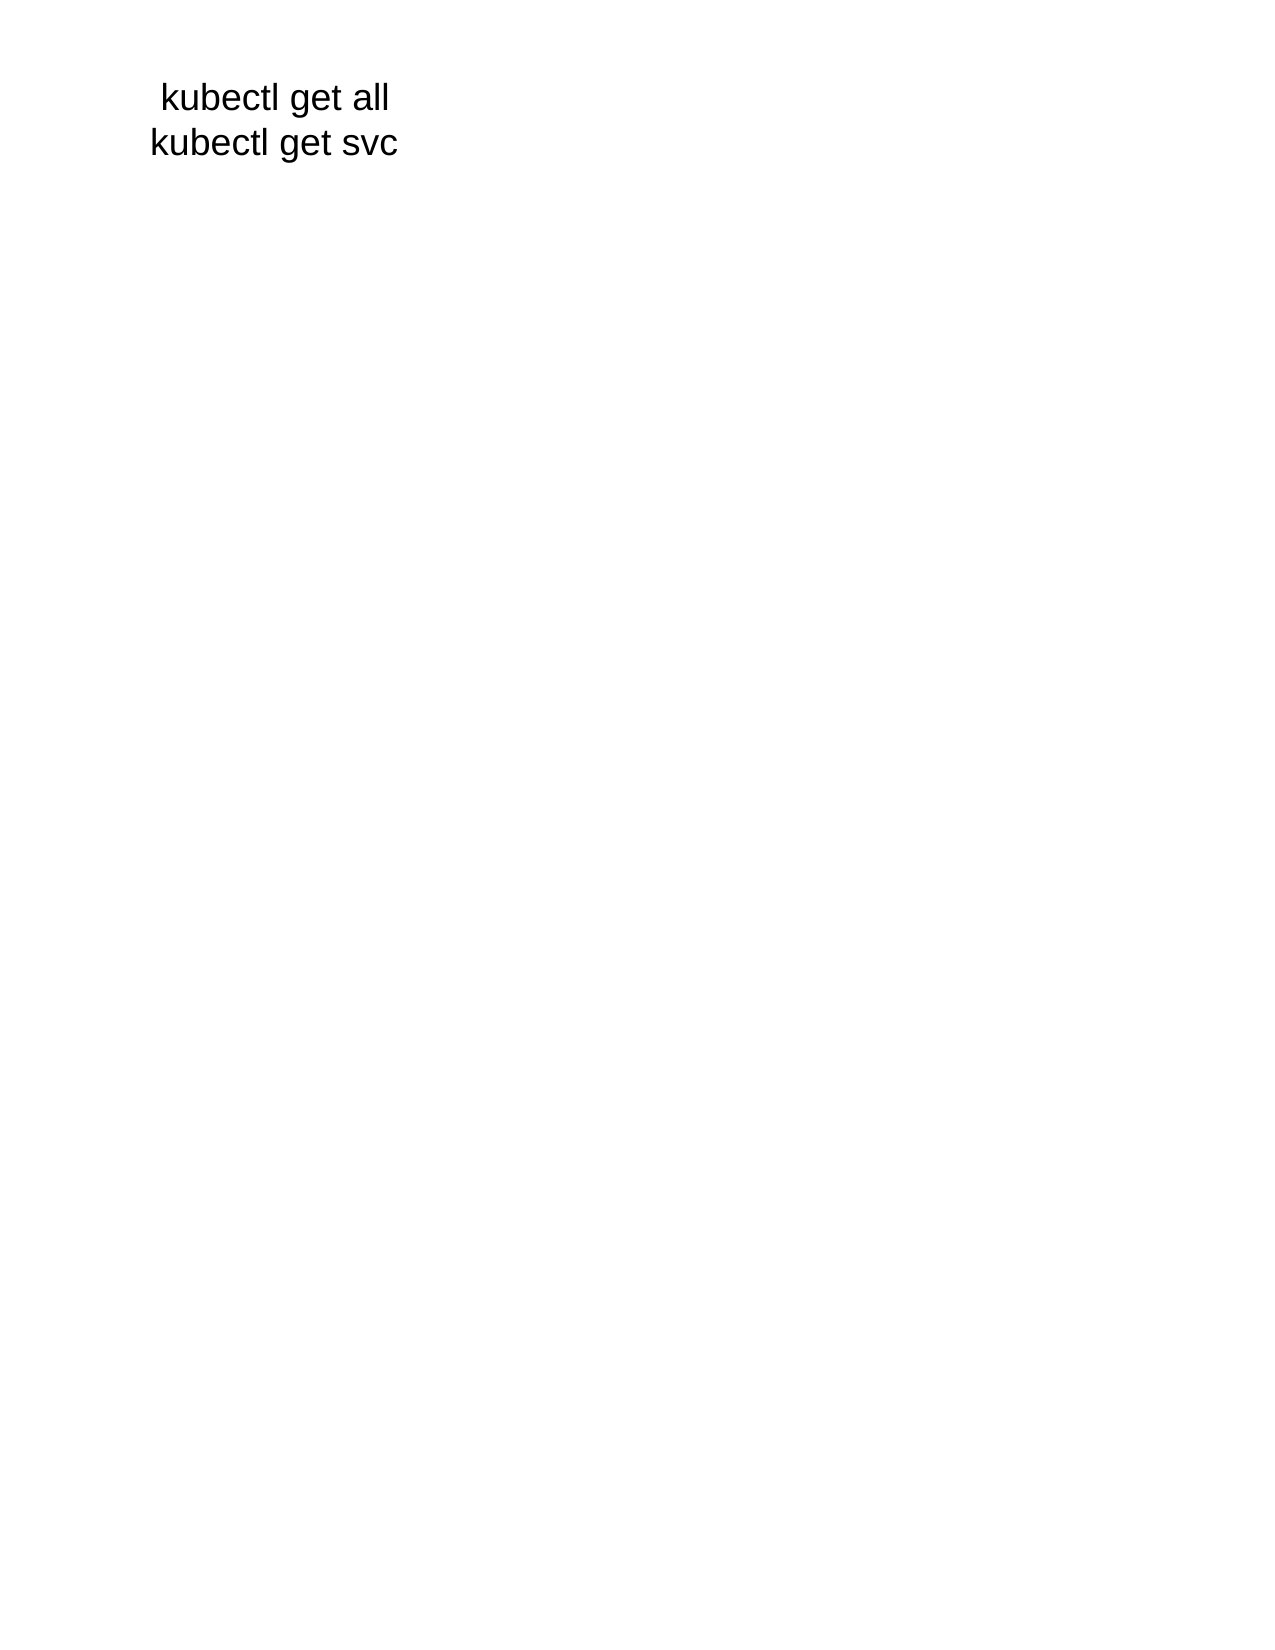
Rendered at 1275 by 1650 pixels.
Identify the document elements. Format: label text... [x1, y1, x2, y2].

text kubectl get svc [150, 120, 1125, 163]
text kubectl get all [150, 75, 1125, 118]
